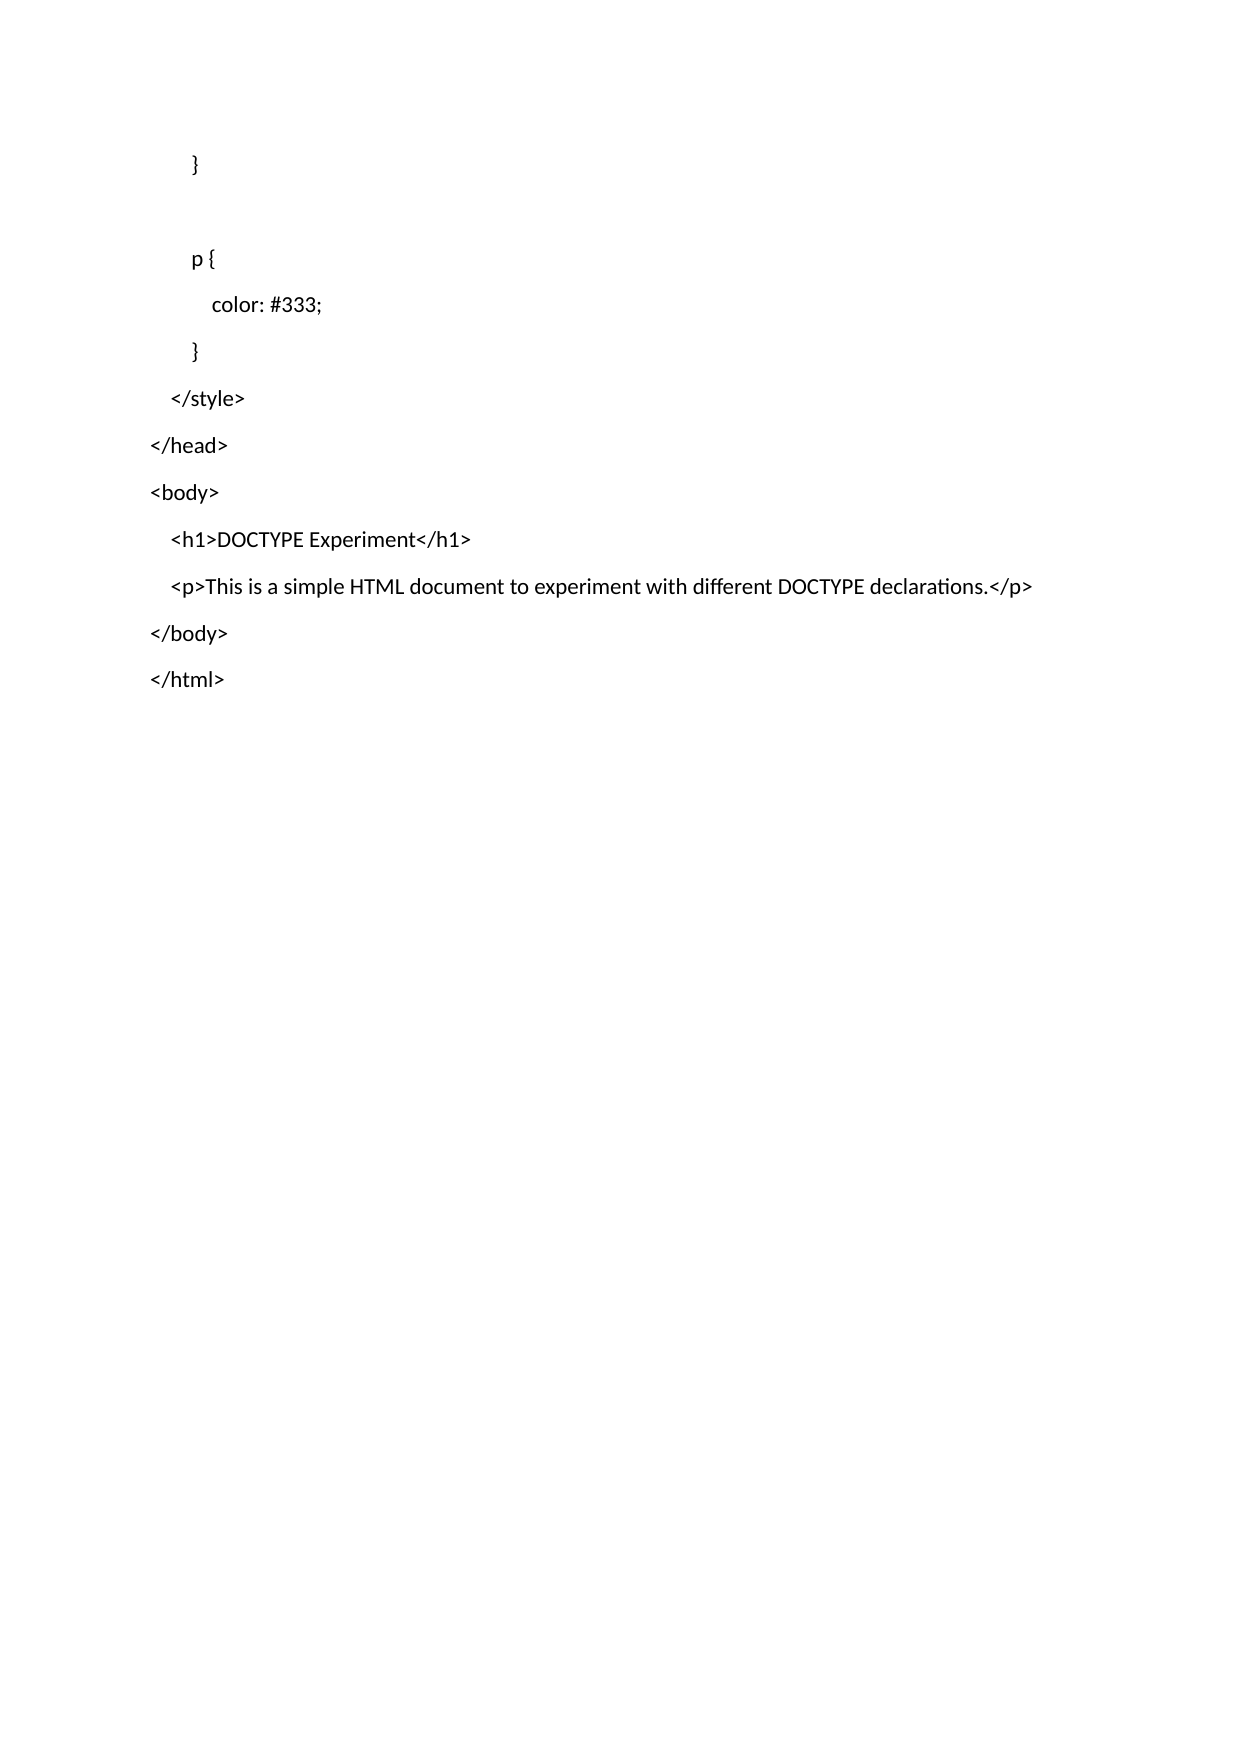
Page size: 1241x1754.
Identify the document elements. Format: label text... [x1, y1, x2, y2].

text </head> [150, 431, 1090, 459]
text } [150, 150, 1090, 178]
text </body> [150, 619, 1090, 647]
text <h1>DOCTYPE Experiment</h1> [150, 525, 1090, 553]
text color: #333; [150, 291, 1090, 319]
text <body> [150, 478, 1090, 506]
text </style> [150, 384, 1090, 412]
text p { [150, 244, 1090, 272]
text </html> [150, 666, 1090, 694]
text } [150, 337, 1090, 366]
text <p>This is a simple HTML document to experiment with different DOCTYPE declarations.</p> [150, 572, 1090, 600]
